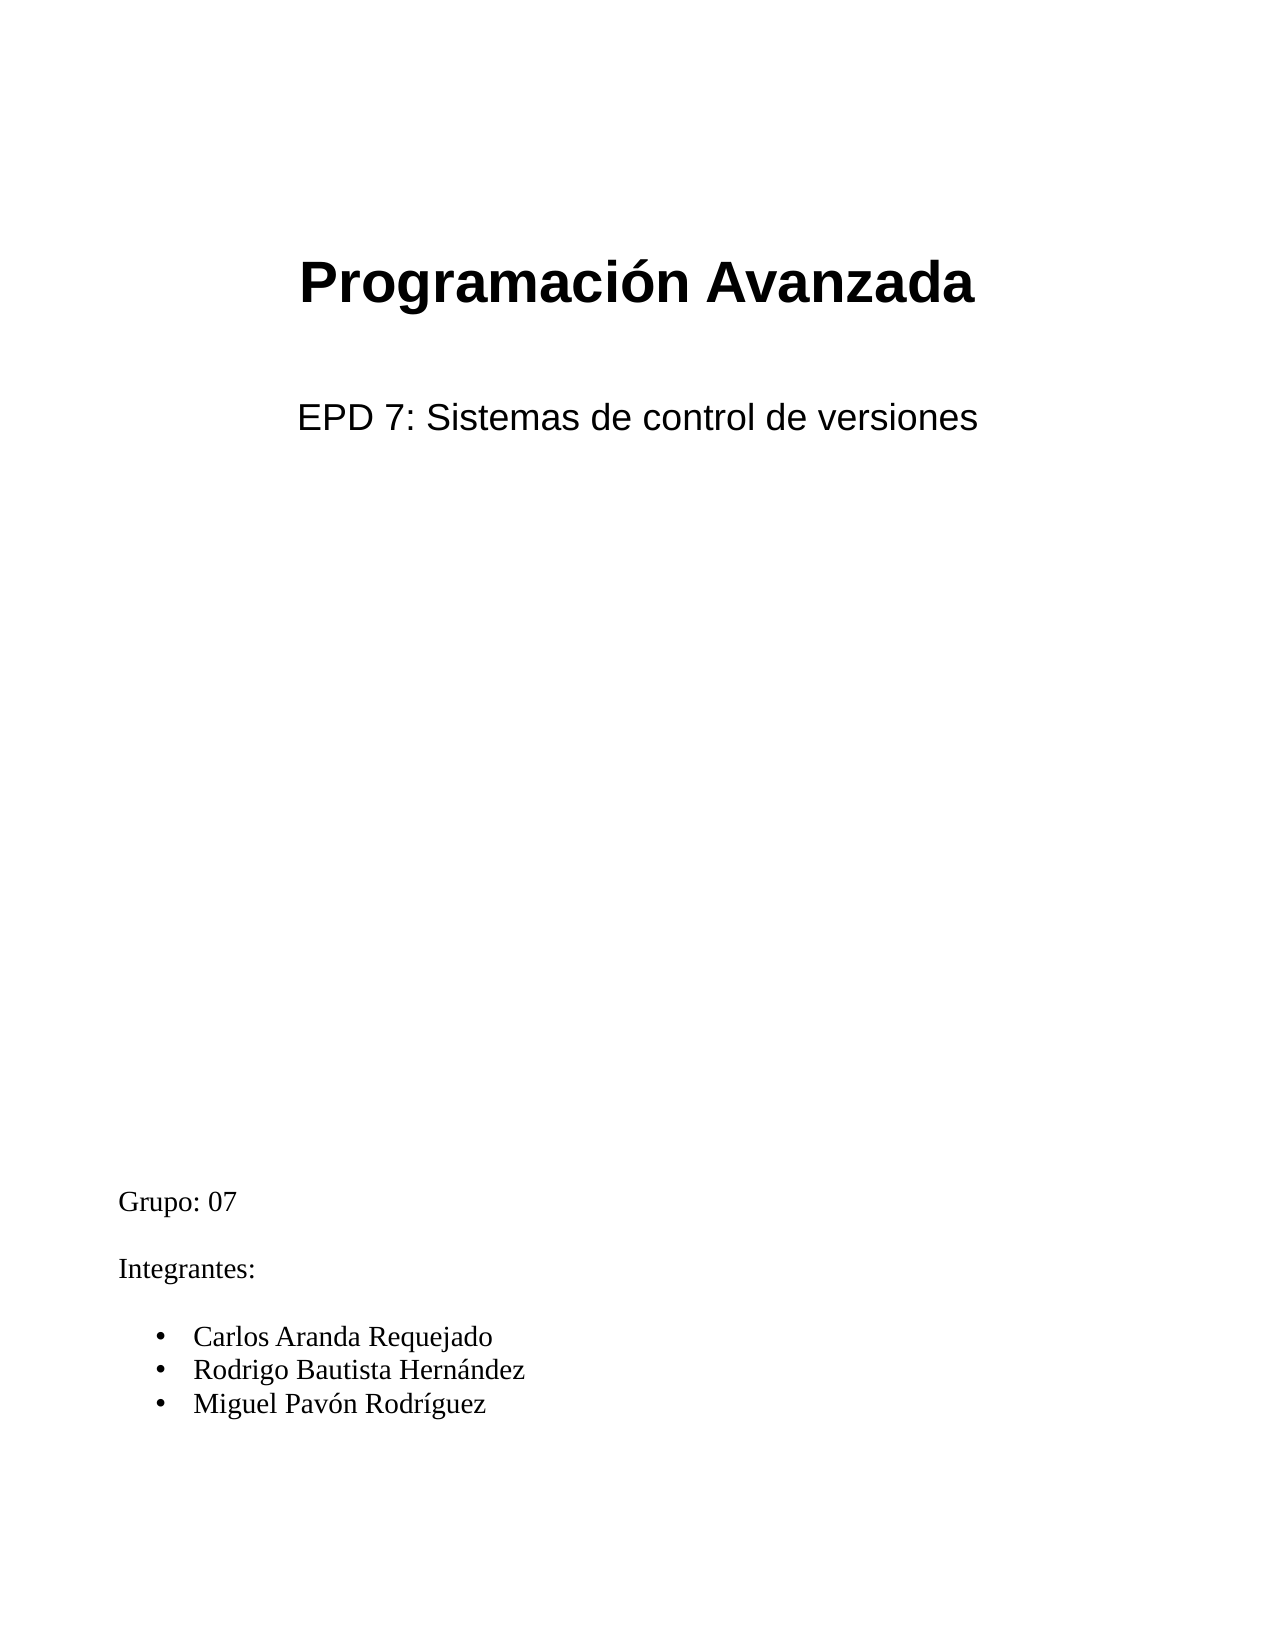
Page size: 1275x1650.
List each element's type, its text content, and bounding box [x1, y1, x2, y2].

subtitle EPD 7: Sistemas de control de versiones [118, 395, 1157, 438]
list Rodrigo Bautista Hernández [156, 1352, 1157, 1386]
list Miguel Pavón Rodríguez [156, 1386, 1157, 1420]
list Carlos Aranda Requejado [156, 1319, 1157, 1352]
title Programación Avanzada [118, 248, 1157, 315]
text Grupo: 07 [118, 1184, 1157, 1218]
text Integrantes: [118, 1252, 1157, 1285]
